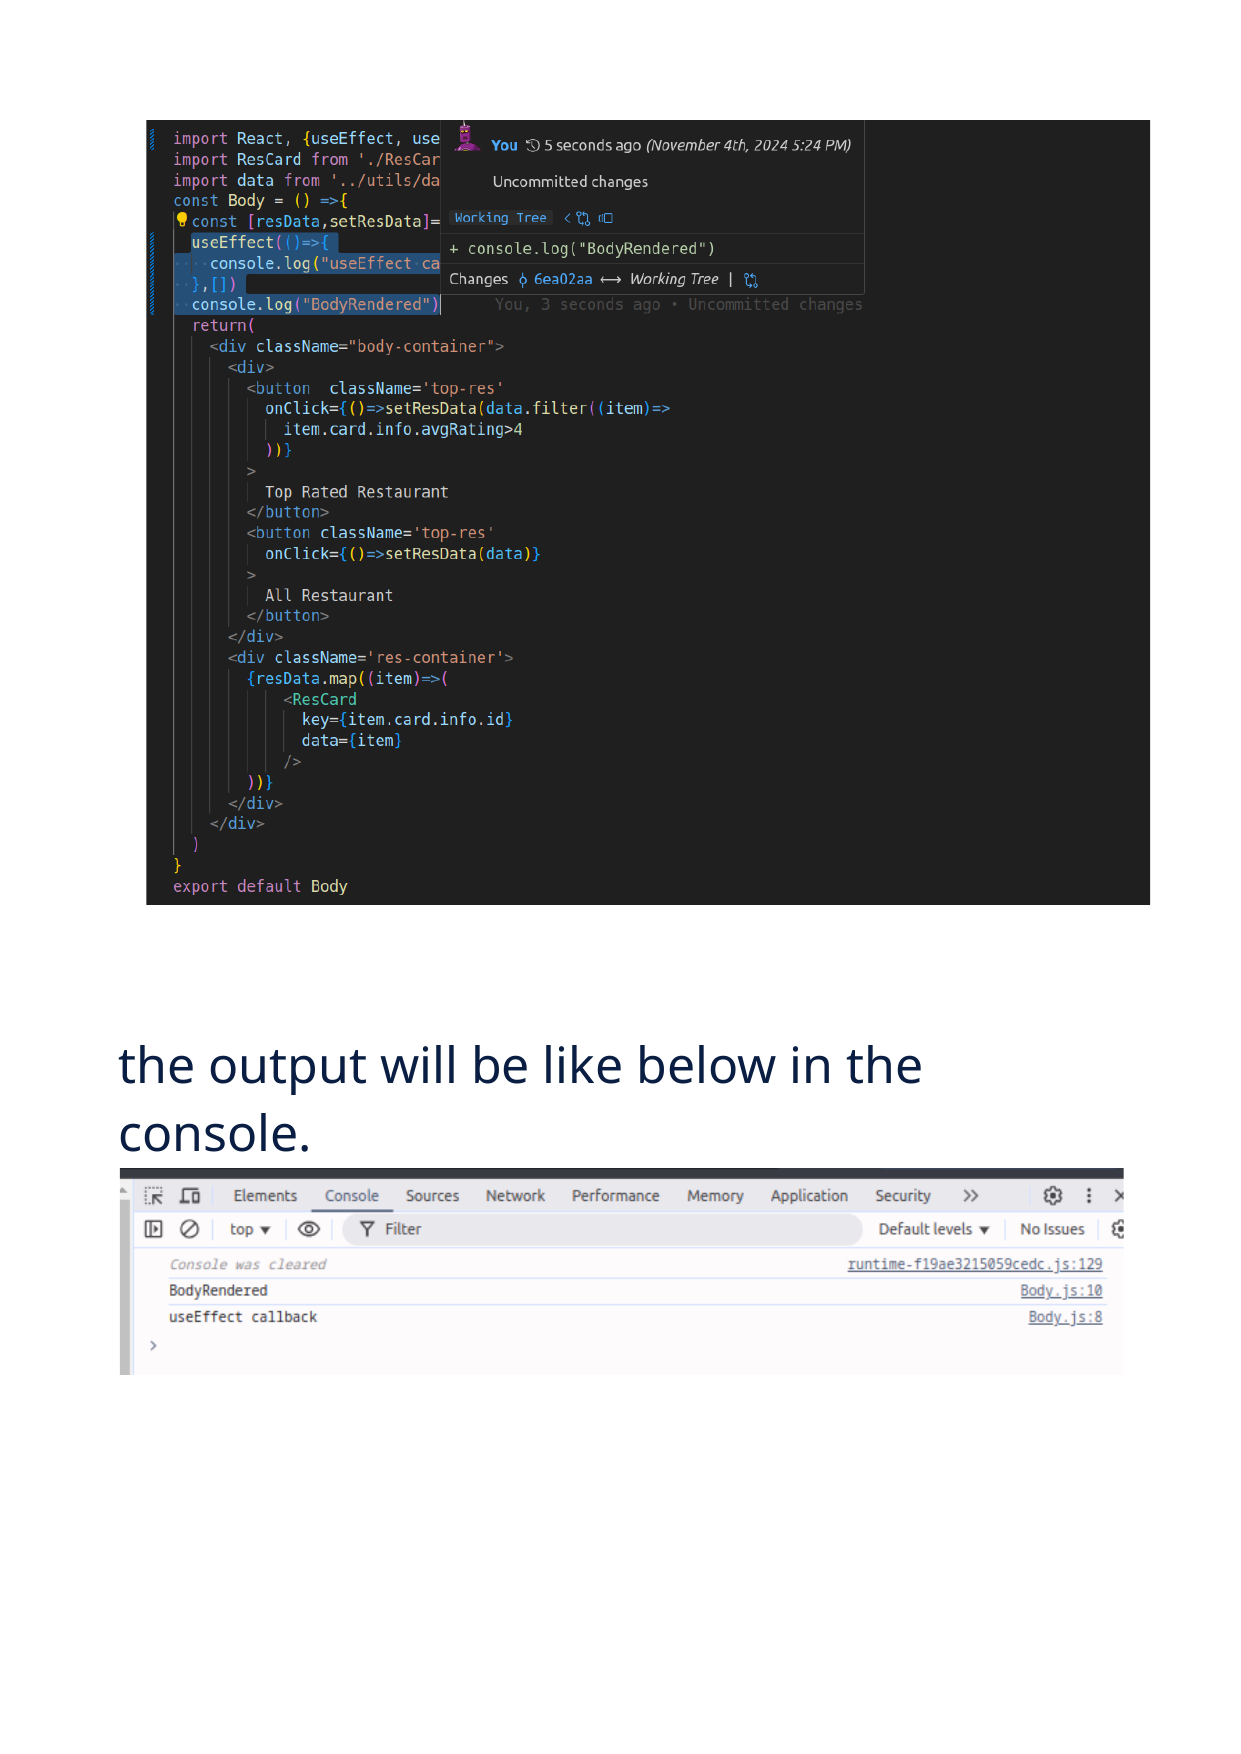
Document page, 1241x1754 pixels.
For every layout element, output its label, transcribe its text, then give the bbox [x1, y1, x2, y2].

picture [119, 1168, 1124, 1375]
text the output will be like below in the console. [118, 118, 1122, 1579]
picture [146, 120, 1151, 905]
